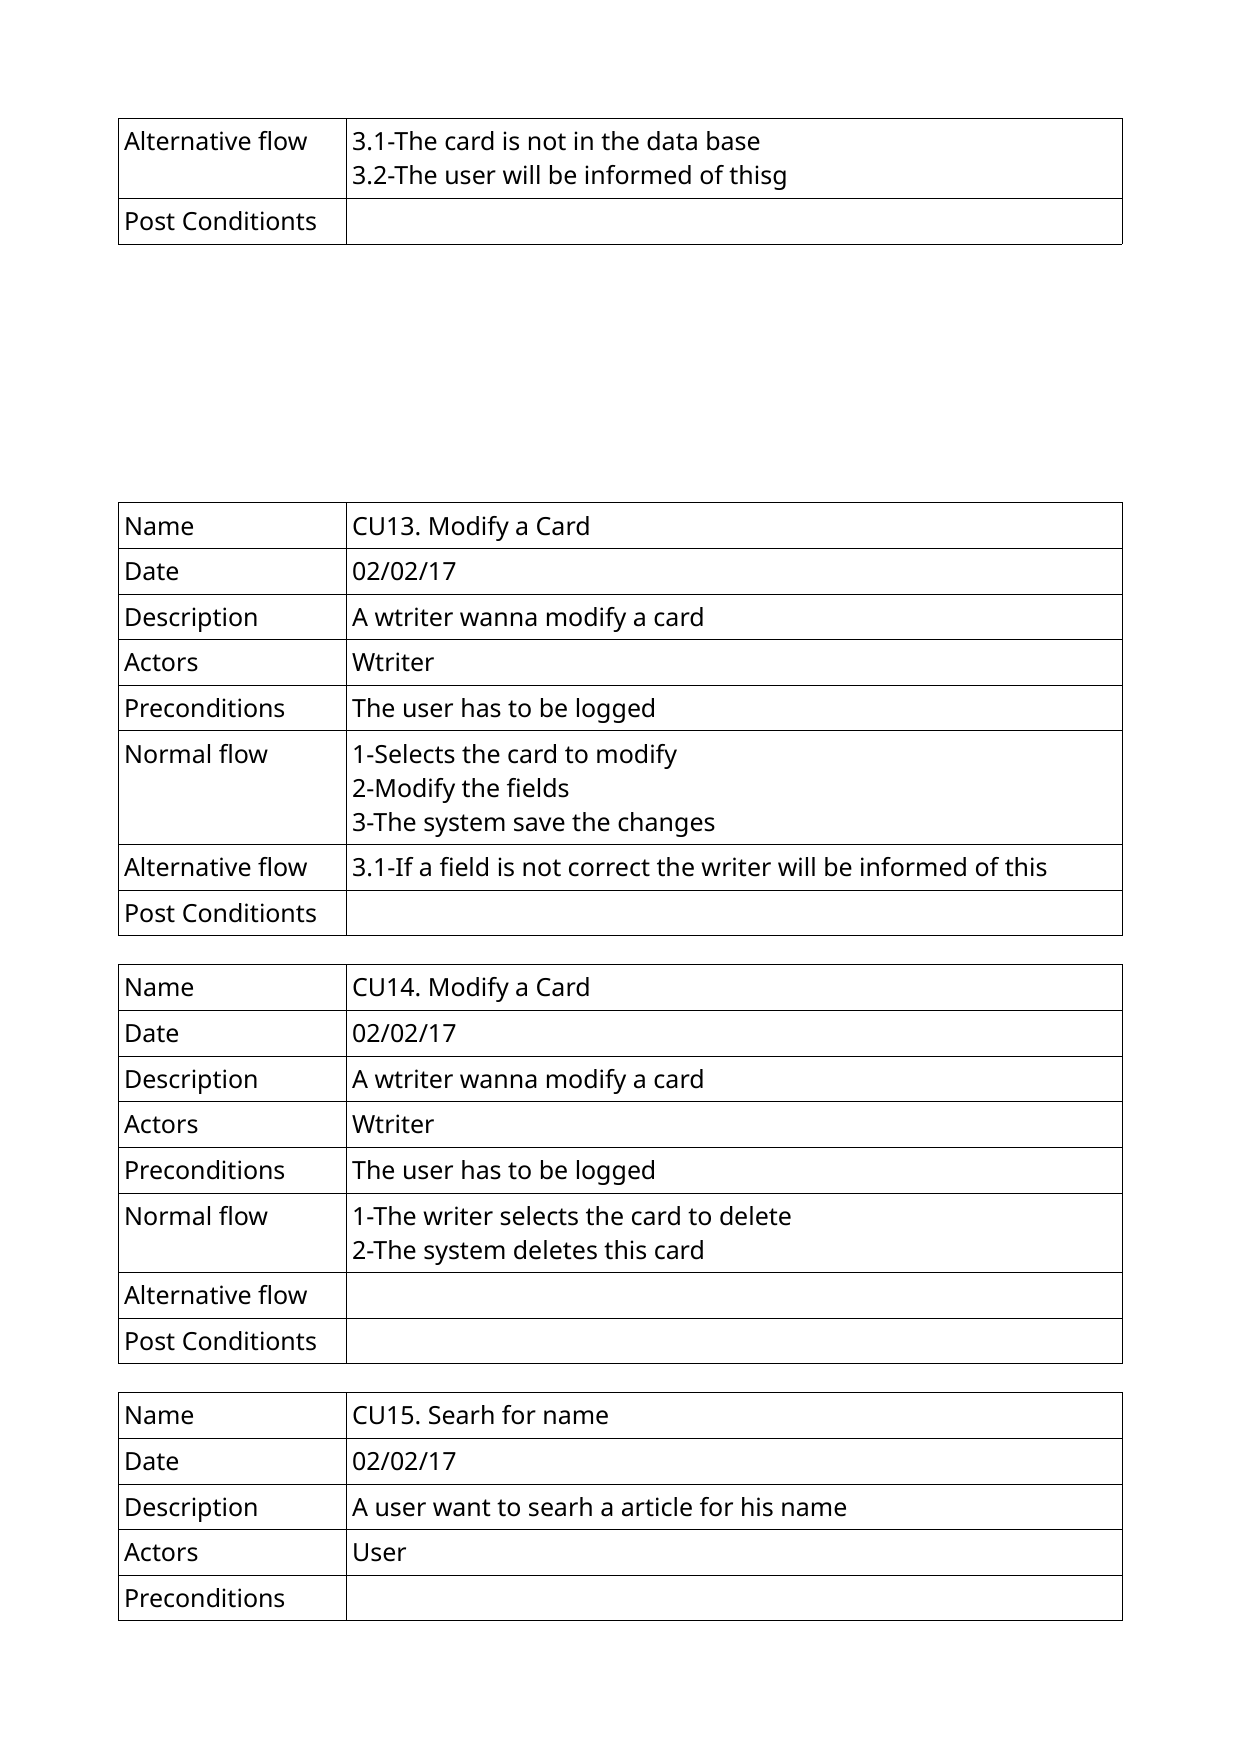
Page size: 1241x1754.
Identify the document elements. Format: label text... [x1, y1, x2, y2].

table_cell Normal flow [119, 731, 346, 844]
table_cell Post Conditionts [119, 199, 346, 243]
table_cell [347, 1319, 1122, 1363]
table_cell The user has to be logged [347, 686, 1122, 730]
table_cell Wtriter [347, 640, 1122, 685]
table_cell Date [119, 1439, 346, 1483]
table_header Name [119, 503, 346, 548]
table_cell The user has to be logged [347, 1148, 1122, 1192]
table_cell Post Conditionts [119, 891, 346, 935]
table_cell [347, 199, 1122, 243]
table_cell A wtriter wanna modify a card [347, 1057, 1122, 1101]
table_cell Date [119, 1011, 346, 1056]
table_cell Date [119, 549, 346, 593]
table_cell Description [119, 595, 346, 639]
table_cell 02/02/17 [347, 549, 1122, 593]
table_cell 1-Selects the card to modify 2-Modify the fields 3-The system save the changes [347, 731, 1122, 844]
table_cell Actors [119, 1530, 346, 1575]
table_cell Alternative flow [119, 119, 346, 198]
table_cell Preconditions [119, 1148, 346, 1192]
table_cell 02/02/17 [347, 1011, 1122, 1056]
table_cell 02/02/17 [347, 1439, 1122, 1483]
table_cell 3.1-If a field is not correct the writer will be informed of this [347, 845, 1122, 890]
table_cell Wtriter [347, 1102, 1122, 1147]
table_cell [347, 891, 1122, 935]
table_cell Alternative flow [119, 845, 346, 890]
table_cell A wtriter wanna modify a card [347, 595, 1122, 639]
table_header CU13. Modify a Card [347, 503, 1122, 548]
table_cell Description [119, 1485, 346, 1529]
table_header CU14. Modify a Card [347, 965, 1122, 1010]
table_cell Alternative flow [119, 1273, 346, 1318]
table_cell A user want to searh a article for his name [347, 1485, 1122, 1529]
table_cell 1-The writer selects the card to delete 2-The system deletes this card [347, 1194, 1122, 1272]
table_cell Actors [119, 1102, 346, 1147]
table_cell Actors [119, 640, 346, 685]
table_cell [347, 1273, 1122, 1318]
table_cell Preconditions [119, 686, 346, 730]
table_cell Post Conditionts [119, 1319, 346, 1363]
table_header CU15. Searh for name [347, 1393, 1122, 1438]
table_header Name [119, 965, 346, 1010]
table_cell Description [119, 1057, 346, 1101]
table_cell [347, 1576, 1122, 1620]
table_cell Normal flow [119, 1194, 346, 1272]
table_cell 3.1-The card is not in the data base 3.2-The user will be informed of thisg [347, 119, 1122, 198]
table_cell Preconditions [119, 1576, 346, 1620]
table_cell User [347, 1530, 1122, 1575]
table_header Name [119, 1393, 346, 1438]
